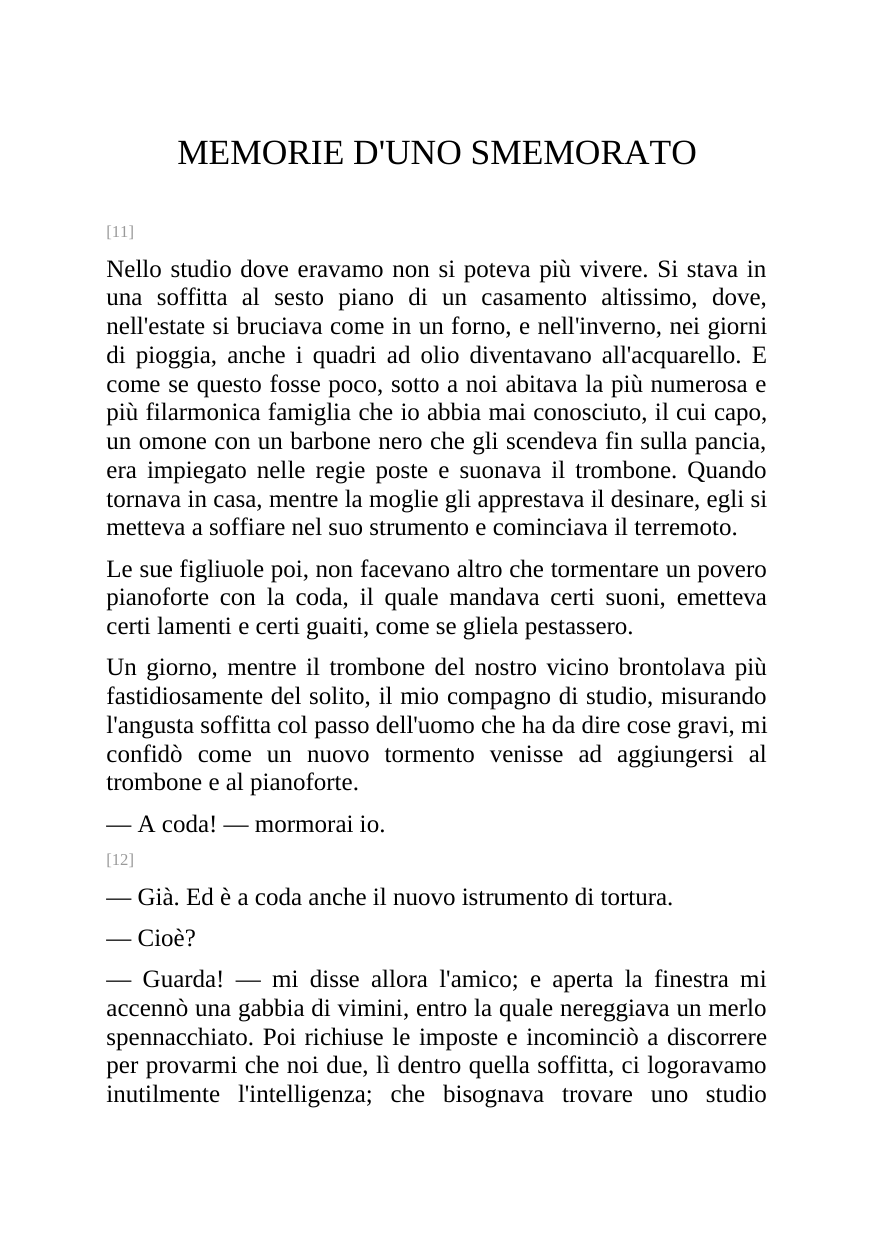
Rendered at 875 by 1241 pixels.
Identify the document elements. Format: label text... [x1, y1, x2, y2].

text — Cioè? [106, 923, 768, 952]
subtitle MEMORIE D'UNO SMEMORATO [106, 131, 768, 172]
text — Guarda! — mi disse allora l'amico; e aperta la finestra mi accennò una gabbia di vimini, entro la quale nereggiava un merlo spennacchiato. Poi richiuse le imposte e incominciò a discorrere per provarmi che noi due, lì dentro quella soffitta, ci logoravamo inutilmente l'intelligenza; che bisognava trovare uno studio [106, 964, 768, 1108]
text — Già. Ed è a coda anche il nuovo istrumento di tortura. [106, 882, 768, 910]
text [12] [134, 850, 768, 869]
text Le sue figliuole poi, non facevano altro che tormentare un povero pianoforte con la coda, il quale mandava certi suoni, emetteva certi lamenti e certi guaiti, come se gliela pestassero. [106, 554, 768, 640]
text [11] [134, 222, 768, 241]
text Un giorno, mentre il trombone del nostro vicino brontolava più fastidiosamente del solito, il mio compagno di studio, misurando l'angusta soffitta col passo dell'uomo che ha da dire cose gravi, mi confidò come un nuovo tormento venisse ad aggiungersi al trombone e al pianoforte. [106, 652, 768, 796]
text Nello studio dove eravamo non si poteva più vivere. Si stava in una soffitta al sesto piano di un casamento altissimo, dove, nell'estate si bruciava come in un forno, e nell'inverno, nei giorni di pioggia, anche i quadri ad olio diventavano all'acquarello. E come se questo fosse poco, sotto a noi abitava la più numerosa e più filarmonica famiglia che io abbia mai conosciuto, il cui capo, un omone con un barbone nero che gli scendeva fin sulla pancia, era impiegato nelle regie poste e suonava il trombone. Quando tornava in casa, mentre la moglie gli apprestava il desinare, egli si metteva a soffiare nel suo strumento e cominciava il terremoto. [106, 254, 768, 541]
text — A coda! — mormorai io. [106, 809, 768, 837]
